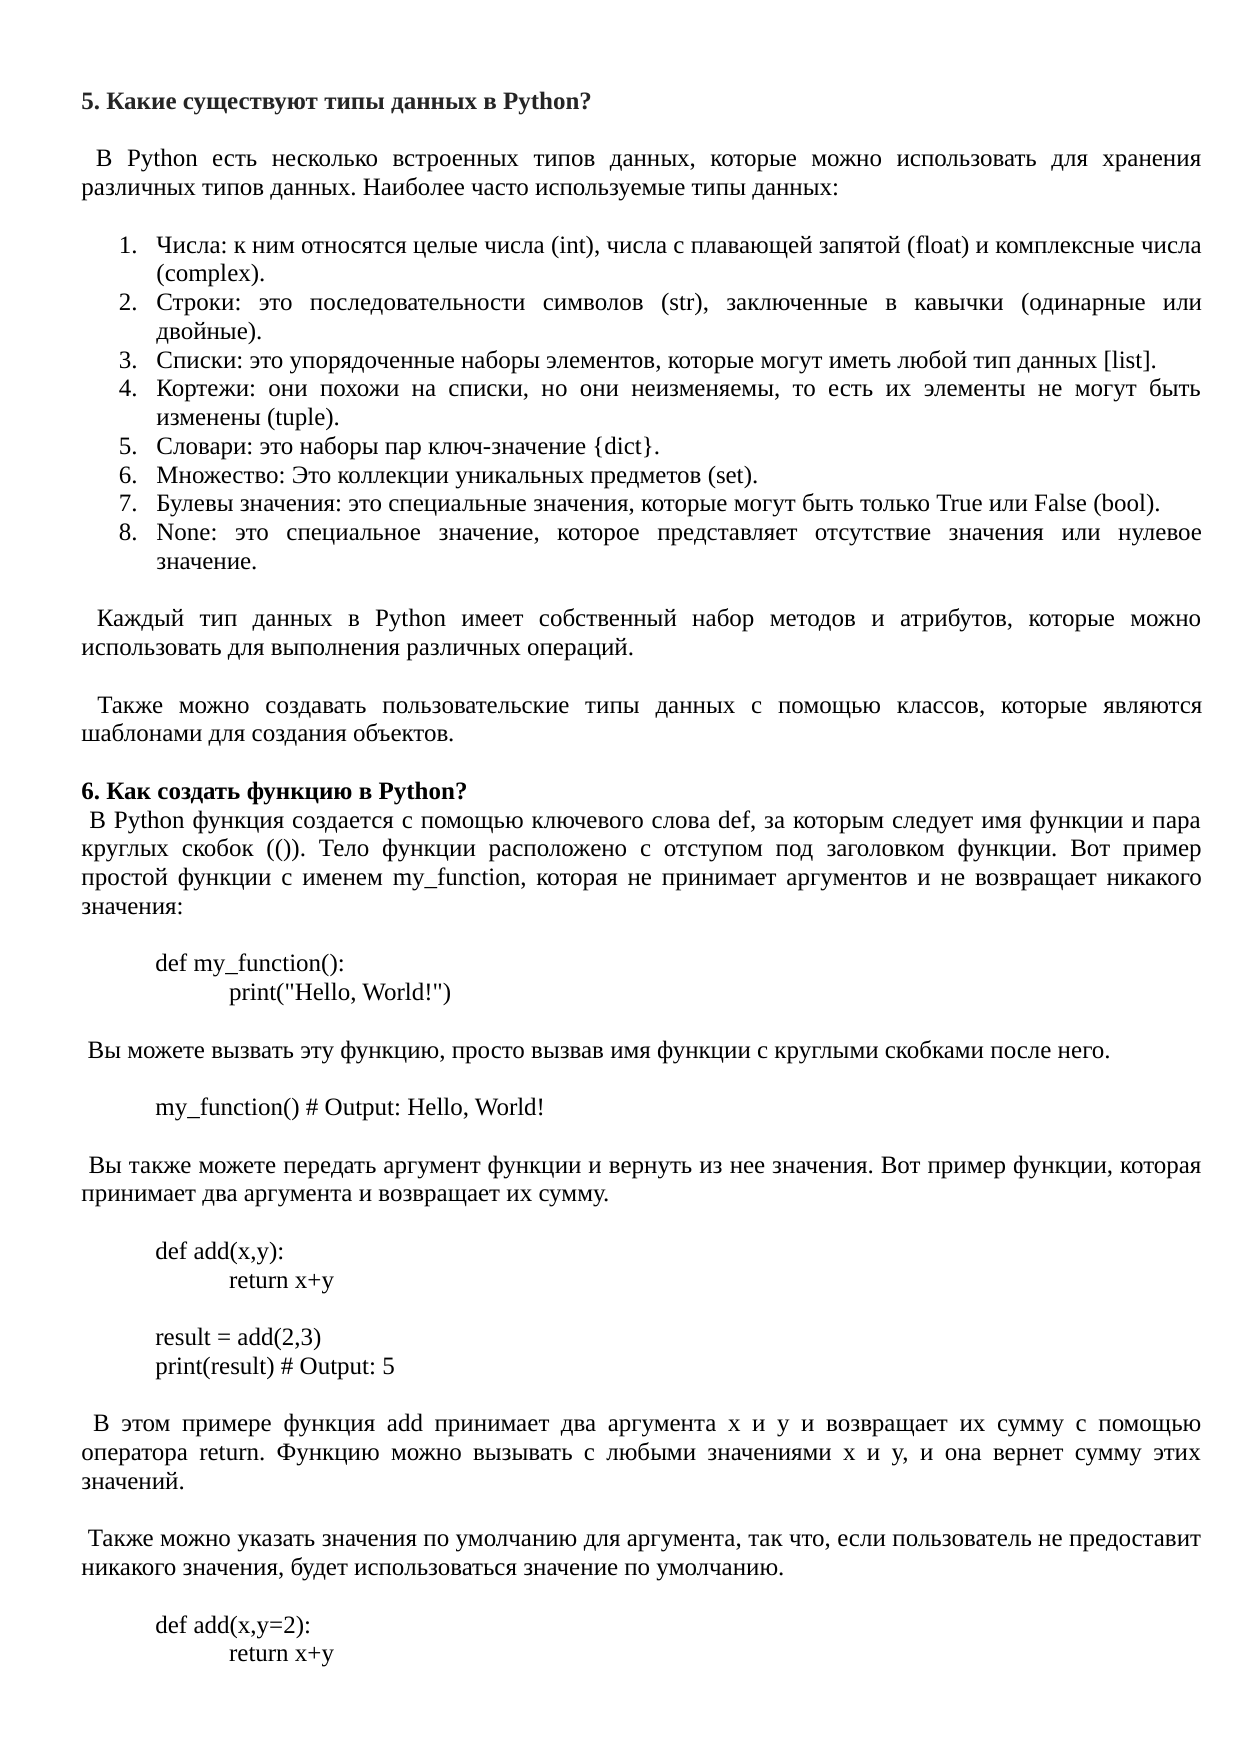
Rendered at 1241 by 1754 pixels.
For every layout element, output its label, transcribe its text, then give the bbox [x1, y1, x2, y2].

text return x+y [81, 1638, 1203, 1667]
list Строки: это последовательности символов (str), заключенные в кавычки (одинарные или двойные). [119, 287, 1203, 345]
text Каждый тип данных в Python имеет собственный набор методов и атрибутов, которые можно использовать для выполнения различных операций. [81, 603, 1203, 661]
text Вы можете вызвать эту функцию, просто вызвав имя функции с круглыми скобками после него. [81, 1035, 1203, 1063]
text В Python функция создается с помощью ключевого слова def, за которым следует имя функции и пара круглых скобок (()). Тело функции расположено с отступом под заголовком функции. Вот пример простой функции с именем my_function, которая не принимает аргументов и не возвращает никакого значения: [81, 805, 1203, 920]
text return x+y [81, 1265, 1203, 1293]
text В этом примере функция add принимает два аргумента x и y и возвращает их сумму с помощью оператора return. Функцию можно вызывать с любыми значениями x и y, и она вернет сумму этих значений. [81, 1408, 1203, 1495]
list Множество: Это коллекции уникальных предметов (set). [119, 460, 1203, 488]
text 6. Как создать функцию в Python? [81, 776, 1203, 805]
text print(result) # Output: 5 [81, 1351, 1203, 1380]
list None: это специальное значение, которое представляет отсутствие значения или нулевое значение. [119, 517, 1203, 575]
text print("Hello, World!") [81, 977, 1203, 1006]
text Вы также можете передать аргумент функции и вернуть из нее значения. Вот пример функции, которая принимает два аргумента и возвращает их сумму. [81, 1150, 1203, 1207]
text def add(x,y=2): [81, 1610, 1203, 1638]
list Списки: это упорядоченные наборы элементов, которые могут иметь любой тип данных [list]. [119, 345, 1203, 373]
text Также можно создавать пользовательские типы данных с помощью классов, которые являются шаблонами для создания объектов. [81, 690, 1203, 747]
list Кортежи: они похожи на списки, но они неизменяемы, то есть их элементы не могут быть изменены (tuple). [119, 373, 1203, 431]
text result = add(2,3) [81, 1322, 1203, 1351]
text Также можно указать значения по умолчанию для аргумента, так что, если пользователь не предоставит никакого значения, будет использоваться значение по умолчанию. [81, 1523, 1203, 1581]
text def add(x,y): [81, 1236, 1203, 1265]
text my_function() # Output: Hello, World! [81, 1092, 1203, 1121]
text def my_function(): [81, 948, 1203, 977]
text В Python есть несколько встроенных типов данных, которые можно использовать для хранения различных типов данных. Наиболее часто используемые типы данных: [81, 143, 1203, 201]
list Числа: к ним относятся целые числа (int), числа с плавающей запятой (float) и комплексные числа (complex). [119, 230, 1203, 287]
list Булевы значения: это специальные значения, которые могут быть только True или False (bool). [119, 488, 1203, 517]
text 5. Какие существуют типы данных в Python? [81, 86, 1203, 115]
list Словари: это наборы пар ключ-значение {dict}. [119, 431, 1203, 460]
